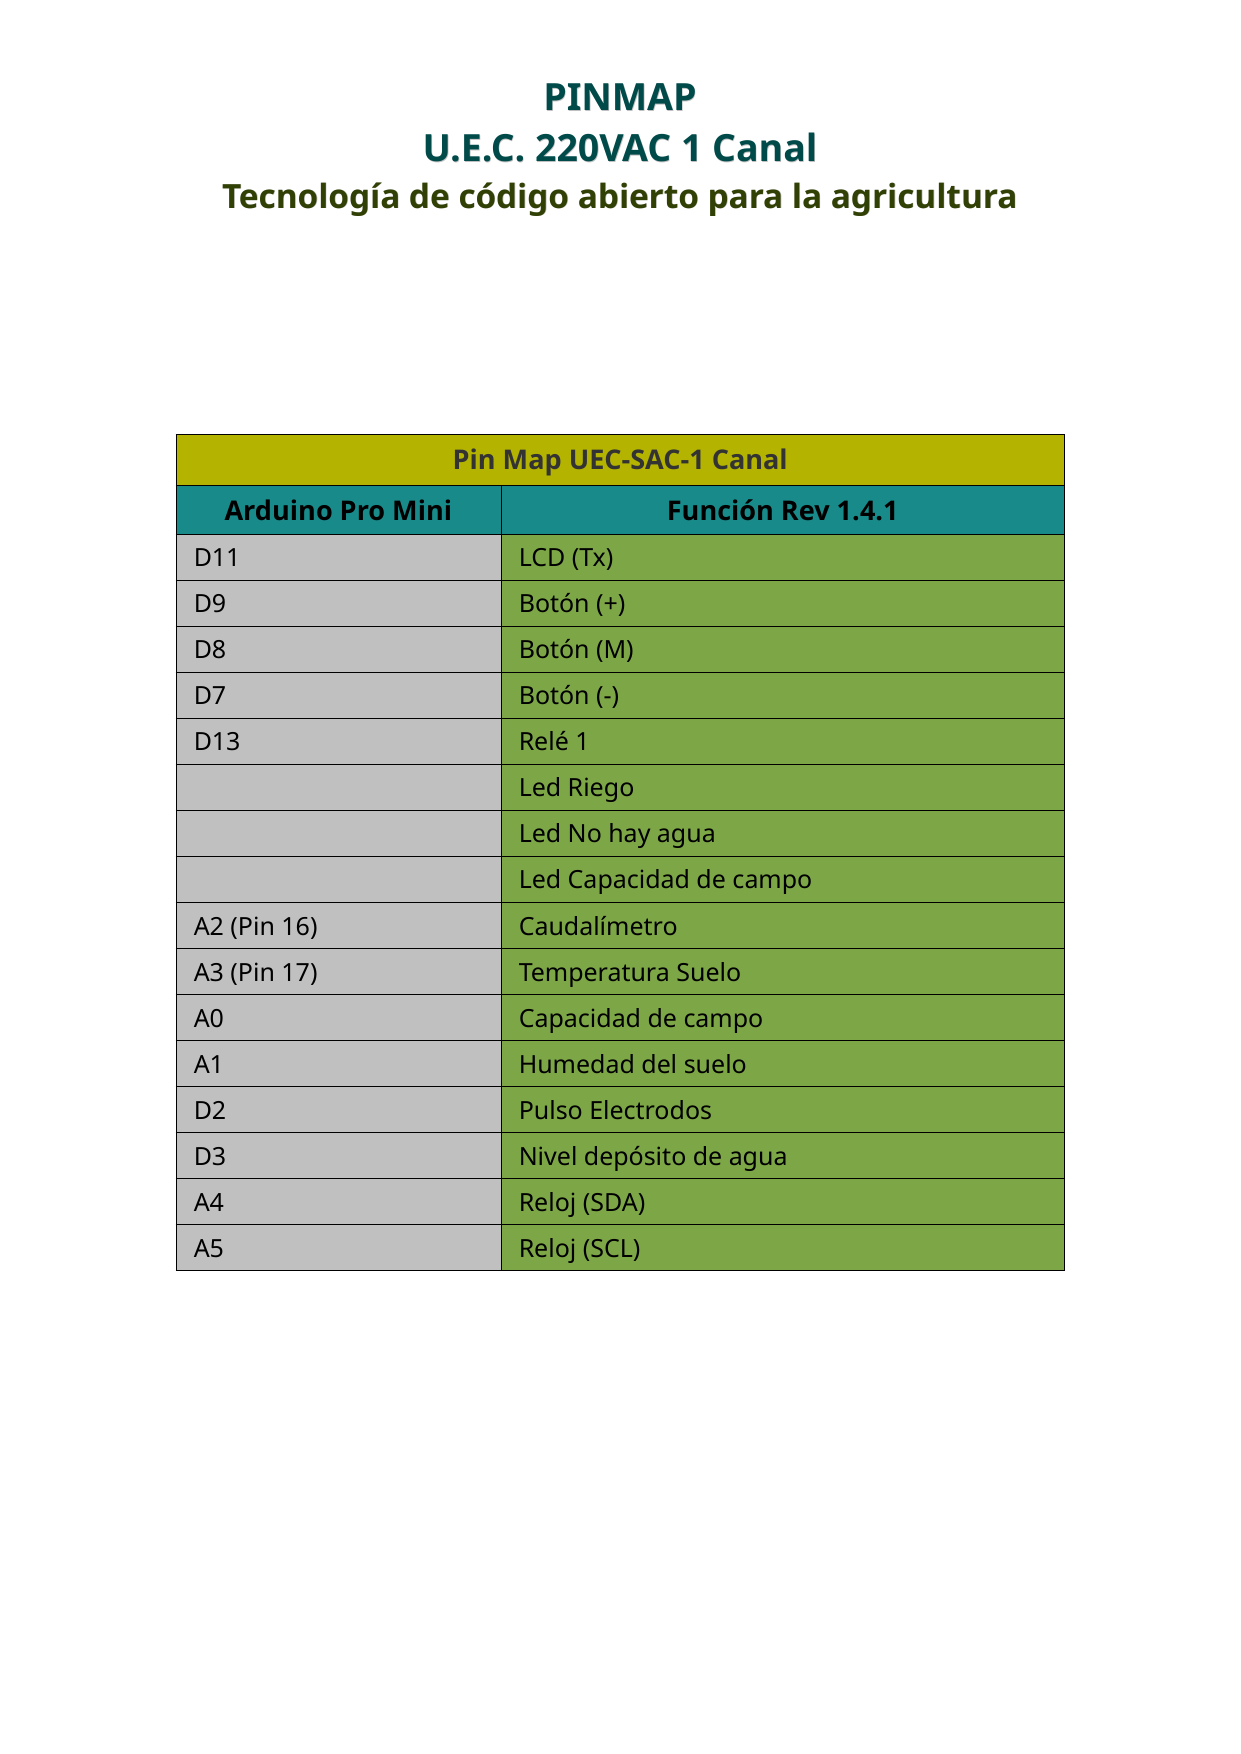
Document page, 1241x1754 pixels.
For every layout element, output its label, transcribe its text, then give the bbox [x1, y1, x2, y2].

table_cell Nivel depósito de agua [502, 1133, 1064, 1178]
table_cell D8 [177, 627, 501, 672]
table_cell Función Rev 1.4.1 [502, 486, 1064, 534]
table_cell D11 [177, 535, 501, 580]
table_cell Led Riego [502, 765, 1064, 810]
table_cell [177, 857, 501, 902]
table_cell Led No hay agua [502, 811, 1064, 856]
table_cell D7 [177, 673, 501, 718]
table_cell Arduino Pro Mini [177, 486, 501, 534]
table_cell Caudalímetro [502, 903, 1064, 948]
table_cell A0 [177, 995, 501, 1040]
table_cell Capacidad de campo [502, 995, 1064, 1040]
table_cell D13 [177, 719, 501, 764]
table_cell Pulso Electrodos [502, 1087, 1064, 1132]
table_cell [177, 765, 501, 810]
table_cell D9 [177, 581, 501, 626]
table_cell LCD (Tx) [502, 535, 1064, 580]
table_cell Humedad del suelo [502, 1041, 1064, 1086]
table_cell Relé 1 [502, 719, 1064, 764]
table_cell A3 (Pin 17) [177, 949, 501, 994]
table_cell A2 (Pin 16) [177, 903, 501, 948]
table_cell [177, 811, 501, 856]
table_cell D3 [177, 1133, 501, 1178]
table_header Pin Map UEC-SAC-1 Canal [177, 435, 1064, 485]
table_cell D2 [177, 1087, 501, 1132]
table_cell A4 [177, 1179, 501, 1224]
table_cell Botón (-) [502, 673, 1064, 718]
table_cell Reloj (SCL) [502, 1225, 1064, 1270]
table_cell Botón (+) [502, 581, 1064, 626]
table_cell Reloj (SDA) [502, 1179, 1064, 1224]
table_cell Botón (M) [502, 627, 1064, 672]
table_cell A1 [177, 1041, 501, 1086]
table_cell Led Capacidad de campo [502, 857, 1064, 902]
table_cell A5 [177, 1225, 501, 1270]
table_cell Temperatura Suelo [502, 949, 1064, 994]
